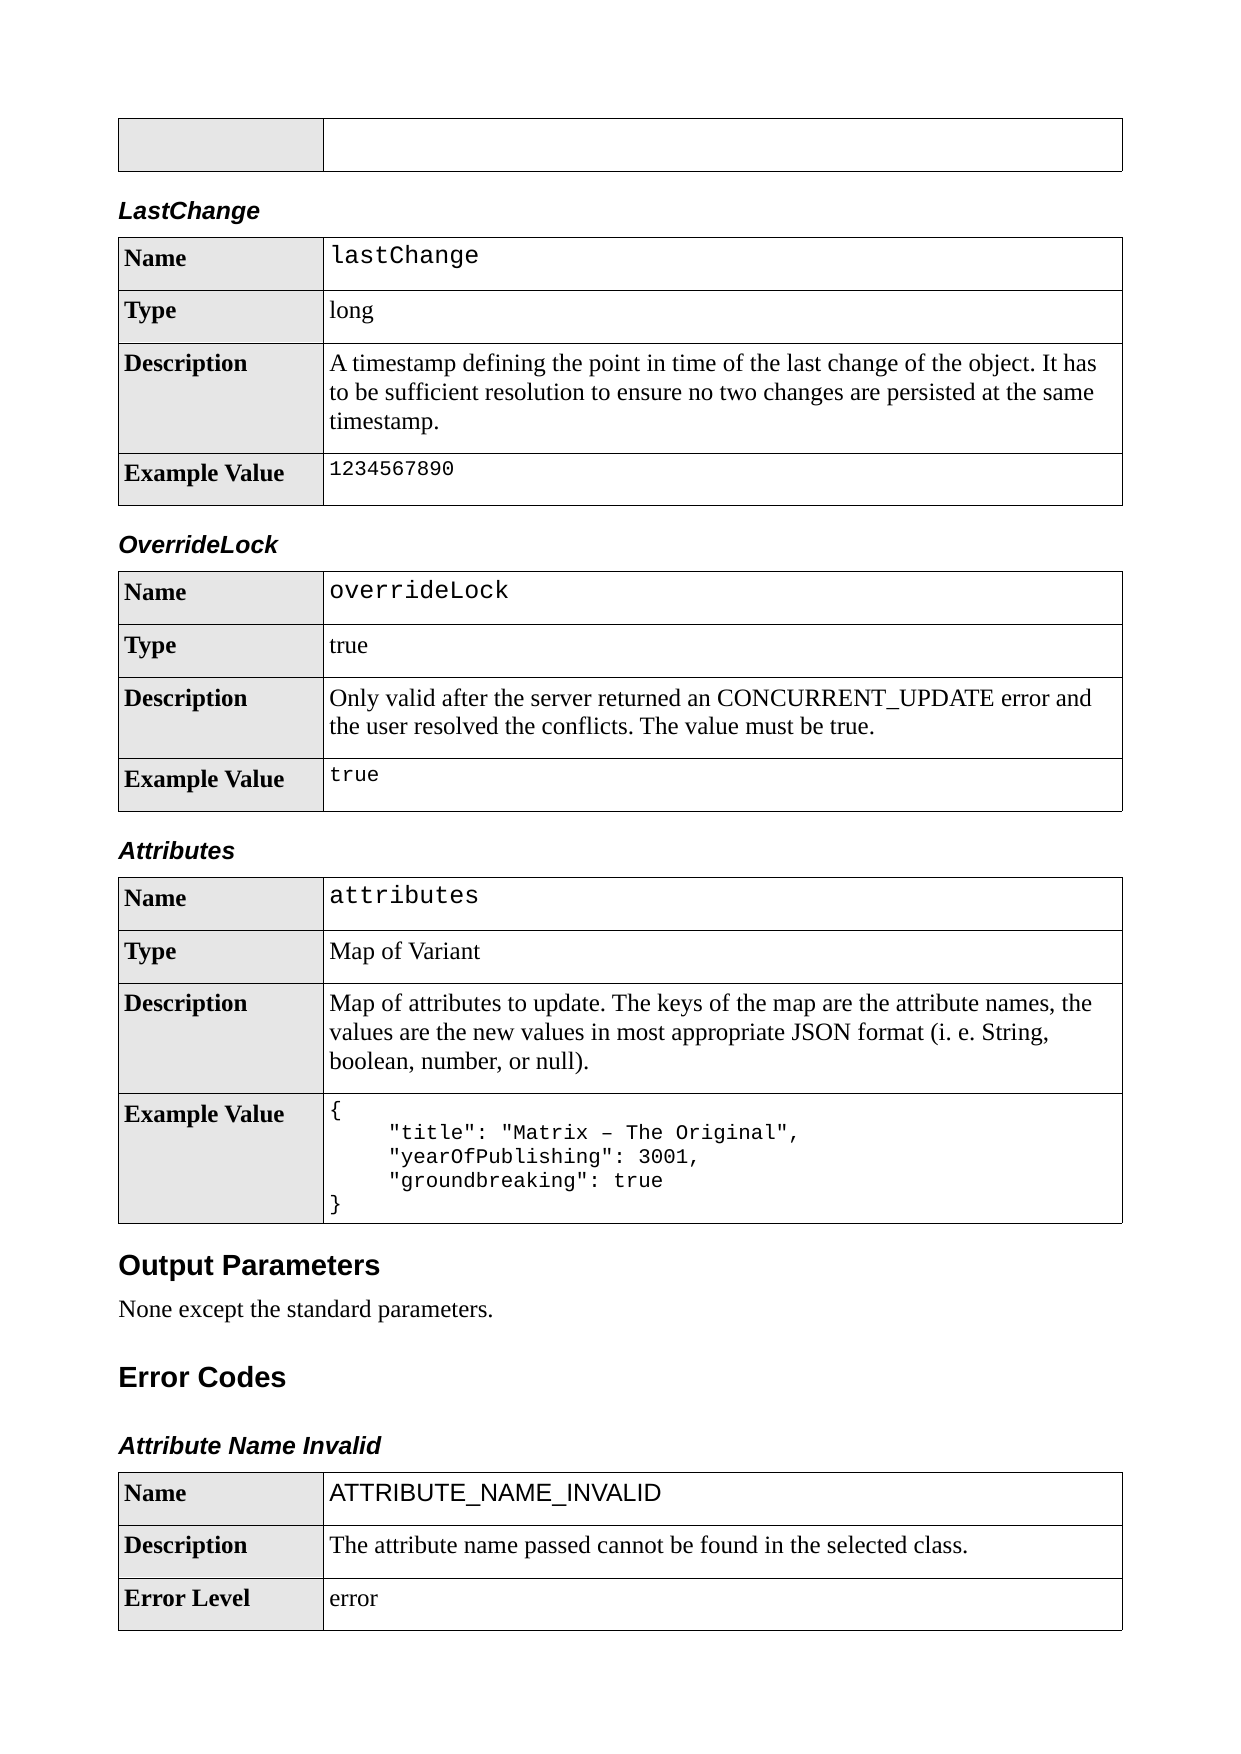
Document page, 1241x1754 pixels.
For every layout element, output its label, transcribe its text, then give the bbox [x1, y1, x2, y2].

text Error Codes [118, 1360, 1122, 1393]
text OverrideLock [118, 530, 1122, 559]
table_cell Only valid after the server returned an CONCURRENT_UPDATE error and the user resolved the conflicts. The value must be true. [324, 678, 1122, 758]
text None except the standard parameters. [118, 1294, 1122, 1322]
table_cell [119, 119, 323, 171]
text Output Parameters [118, 1248, 1122, 1281]
table_header Name [119, 1473, 323, 1525]
table_cell Description [119, 678, 323, 758]
table_header attributes [324, 878, 1122, 930]
table_cell Error Level [119, 1579, 323, 1630]
text LastChange [118, 196, 1122, 224]
table_cell The attribute name passed cannot be found in the selected class. [324, 1526, 1122, 1577]
table_cell Description [119, 984, 323, 1093]
table_cell Description [119, 344, 323, 453]
table_cell Description [119, 1526, 323, 1577]
table_header Name [119, 572, 323, 624]
table_cell Map of attributes to update. The keys of the map are the attribute names, the values are the new values in most appropriate JSON format (i. e. String, boolean, number, or null). [324, 984, 1122, 1093]
table_cell 1234567890 [324, 454, 1122, 505]
table_cell { "title": "Matrix – The Original", "yearOfPublishing": 3001, "groundbreaking": true } [324, 1094, 1122, 1223]
table_header Name [119, 878, 323, 930]
table_cell long [324, 291, 1122, 342]
table_header Name [119, 238, 323, 290]
table_header lastChange [324, 238, 1122, 290]
table_cell [324, 119, 1122, 171]
table_cell Example Value [119, 1094, 323, 1223]
table_cell error [324, 1579, 1122, 1630]
text Attribute Name Invalid [118, 1431, 1122, 1459]
table_cell A timestamp defining the point in time of the last change of the object. It has to be sufficient resolution to ensure no two changes are persisted at the same timestamp. [324, 344, 1122, 453]
table_cell true [324, 759, 1122, 811]
table_header overrideLock [324, 572, 1122, 624]
table_cell Type [119, 931, 323, 983]
text Attributes [118, 836, 1122, 865]
table_cell Example Value [119, 759, 323, 811]
table_cell Type [119, 625, 323, 677]
table_cell true [324, 625, 1122, 677]
table_cell Example Value [119, 454, 323, 505]
table_cell Map of Variant [324, 931, 1122, 983]
table_cell Type [119, 291, 323, 342]
table_header ATTRIBUTE_NAME_INVALID [324, 1473, 1122, 1525]
